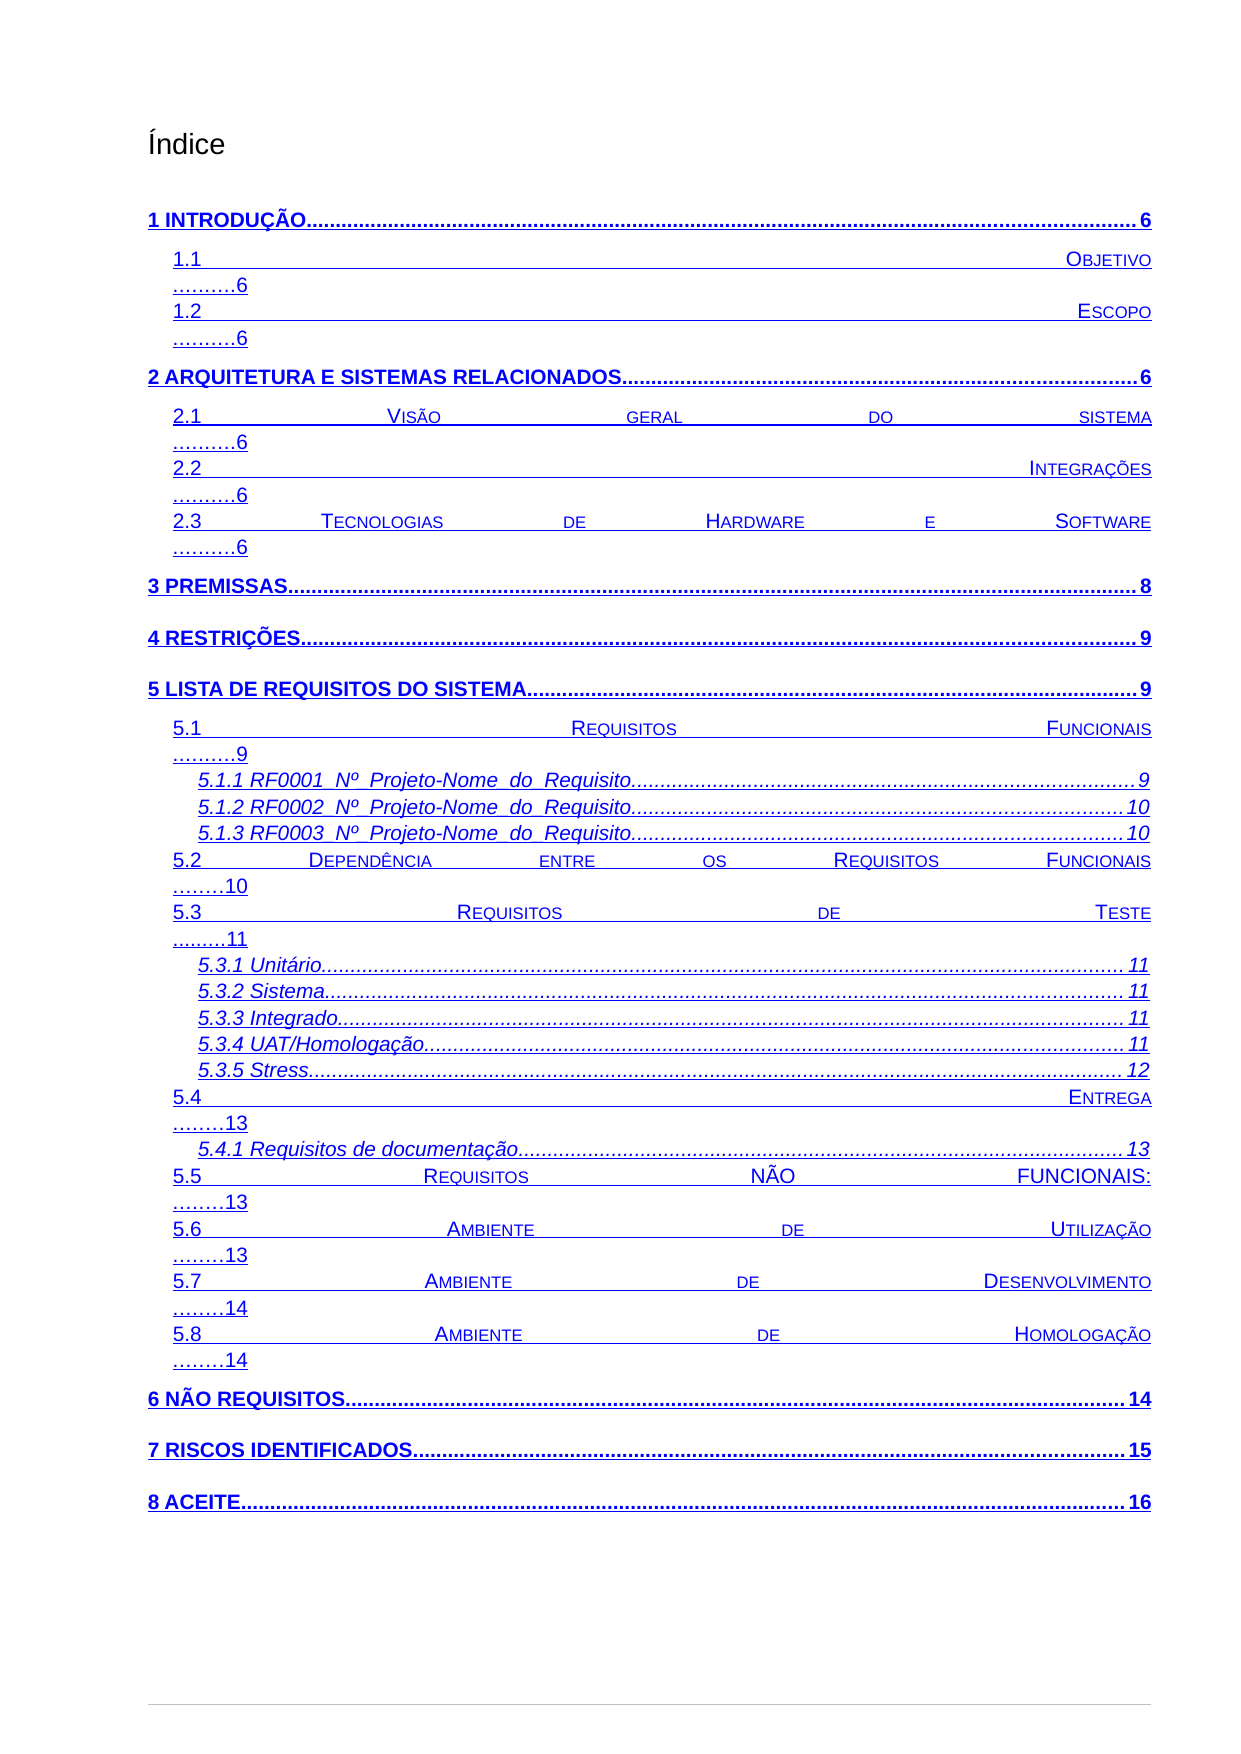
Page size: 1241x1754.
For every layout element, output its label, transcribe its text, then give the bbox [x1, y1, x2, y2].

text 6 Não Requisitos 14 [148, 1387, 1151, 1408]
text 5.6 Ambiente de Utilização 13 [173, 1216, 1151, 1237]
text 2 Arquitetura e sistemas relacionados 6 [148, 364, 1151, 386]
text 7 Riscos Identificados 15 [148, 1438, 1151, 1459]
text 1.2 Escopo 6 [173, 321, 1151, 350]
text 5.3.1 Unitário 11 [198, 953, 1151, 977]
text 5.5 Requisitos NÃO FUNCIONAIS: 13 [173, 1186, 1151, 1214]
text 5.4 Entrega 13 [173, 1084, 1151, 1106]
text Índice [148, 127, 1151, 161]
text 2.3 Tecnologias de Hardware e Software 6 [173, 509, 1151, 530]
text 5.7 Ambiente de Desenvolvimento 14 [173, 1269, 1151, 1290]
text 5.1.1 RF0001_Nº_Projeto-Nome_do_Requisito 9 [198, 768, 1151, 792]
text 1.2 Escopo 6 [173, 299, 1151, 320]
text 5.8 Ambiente de Homologação 14 [173, 1322, 1151, 1343]
text 5.4 Entrega 13 [173, 1107, 1151, 1135]
text 2.1 Visão geral do sistema 6 [173, 426, 1151, 454]
text 5.3 Requisitos de Teste 11 [173, 922, 1151, 950]
text 5.3 Requisitos de Teste 11 [173, 900, 1151, 921]
text 5 Lista de Requisitos do Sistema 9 [148, 677, 1151, 698]
text 5.3.3 Integrado 11 [198, 1006, 1151, 1029]
text 5.4.1 Requisitos de documentação 13 [198, 1137, 1151, 1161]
text 1.1 Objetivo 6 [173, 247, 1151, 268]
text 5.3.4 UAT/Homologação 11 [198, 1032, 1151, 1056]
text 2.2 Integrações 6 [173, 456, 1151, 477]
text 5.1 Requisitos Funcionais 9 [173, 716, 1151, 737]
text 5.3.5 Stress 12 [198, 1058, 1151, 1082]
text 5.1.2 RF0002_Nº_Projeto-Nome_do_Requisito 10 [198, 795, 1151, 819]
text 5.5 Requisitos NÃO FUNCIONAIS: 13 [173, 1164, 1151, 1185]
text 5.7 Ambiente de Desenvolvimento 14 [173, 1291, 1151, 1319]
text 5.2 Dependência entre os Requisitos Funcionais 10 [173, 847, 1151, 868]
text 5.8 Ambiente de Homologação 14 [173, 1344, 1151, 1372]
text 2.1 Visão geral do sistema 6 [173, 403, 1151, 424]
text 1.1 Objetivo 6 [173, 269, 1151, 297]
text 2.3 Tecnologias de Hardware e Software 6 [173, 531, 1151, 559]
text 5.3.2 Sistema 11 [198, 979, 1151, 1003]
text 1 Introdução 6 [148, 208, 1151, 229]
text 3 Premissas 8 [148, 574, 1151, 595]
text 8 Aceite 16 [148, 1490, 1151, 1511]
text 2.2 Integrações 6 [173, 478, 1151, 506]
text 5.6 Ambiente de Utilização 13 [173, 1238, 1151, 1267]
text 4 Restrições 9 [148, 625, 1151, 646]
text 5.1 Requisitos Funcionais 9 [173, 738, 1151, 766]
text 5.1.3 RF0003_Nº_Projeto-Nome_do_Requisito 10 [198, 821, 1151, 845]
text 5.2 Dependência entre os Requisitos Funcionais 10 [173, 869, 1151, 898]
